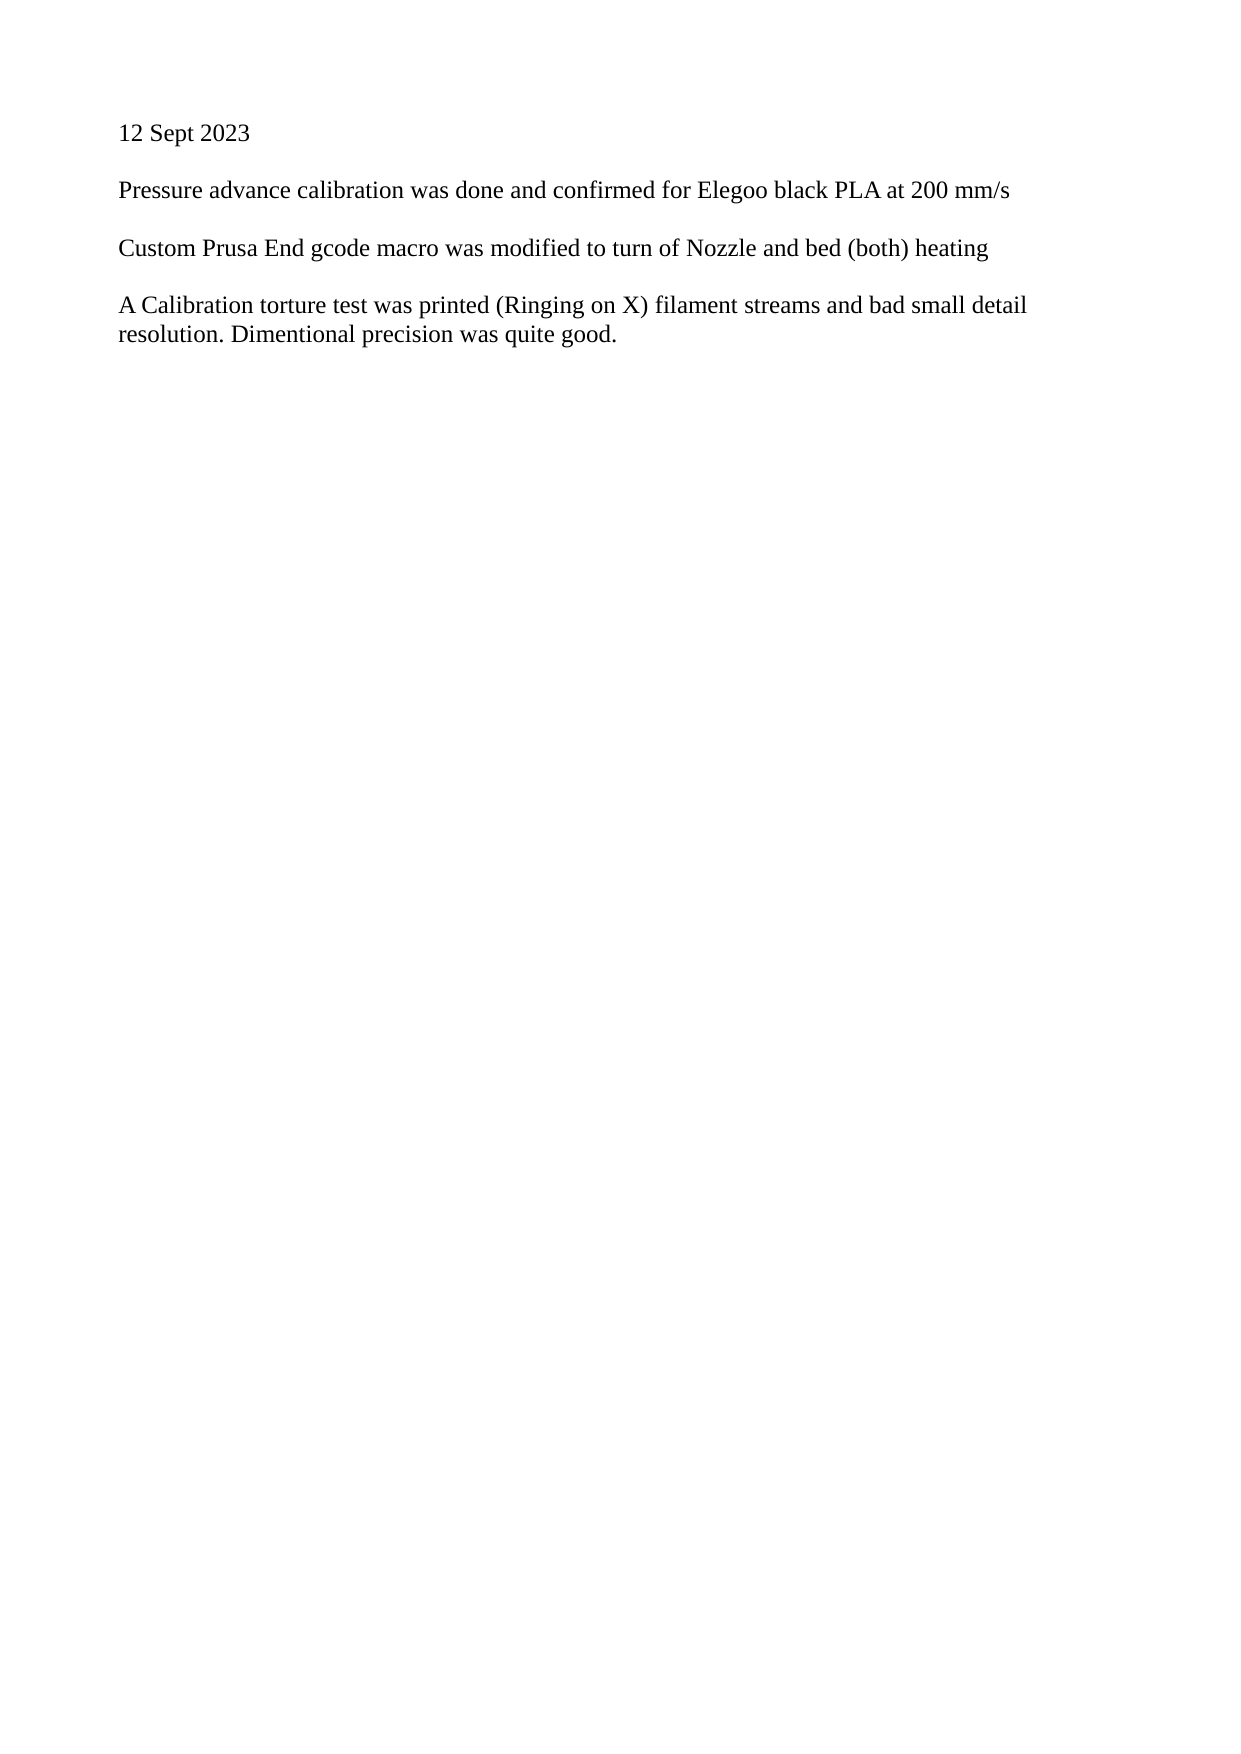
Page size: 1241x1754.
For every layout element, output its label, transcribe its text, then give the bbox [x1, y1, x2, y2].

text Custom Prusa End gcode macro was modified to turn of Nozzle and bed (both) heating [118, 233, 1122, 262]
text 12 Sept 2023 Pressure advance calibration was done and confirmed for Elegoo black PLA at 200 mm/s [118, 118, 1122, 204]
text A Calibration torture test was printed (Ringing on X) filament streams and bad small detail resolution. Dimentional precision was quite good. [118, 291, 1122, 348]
